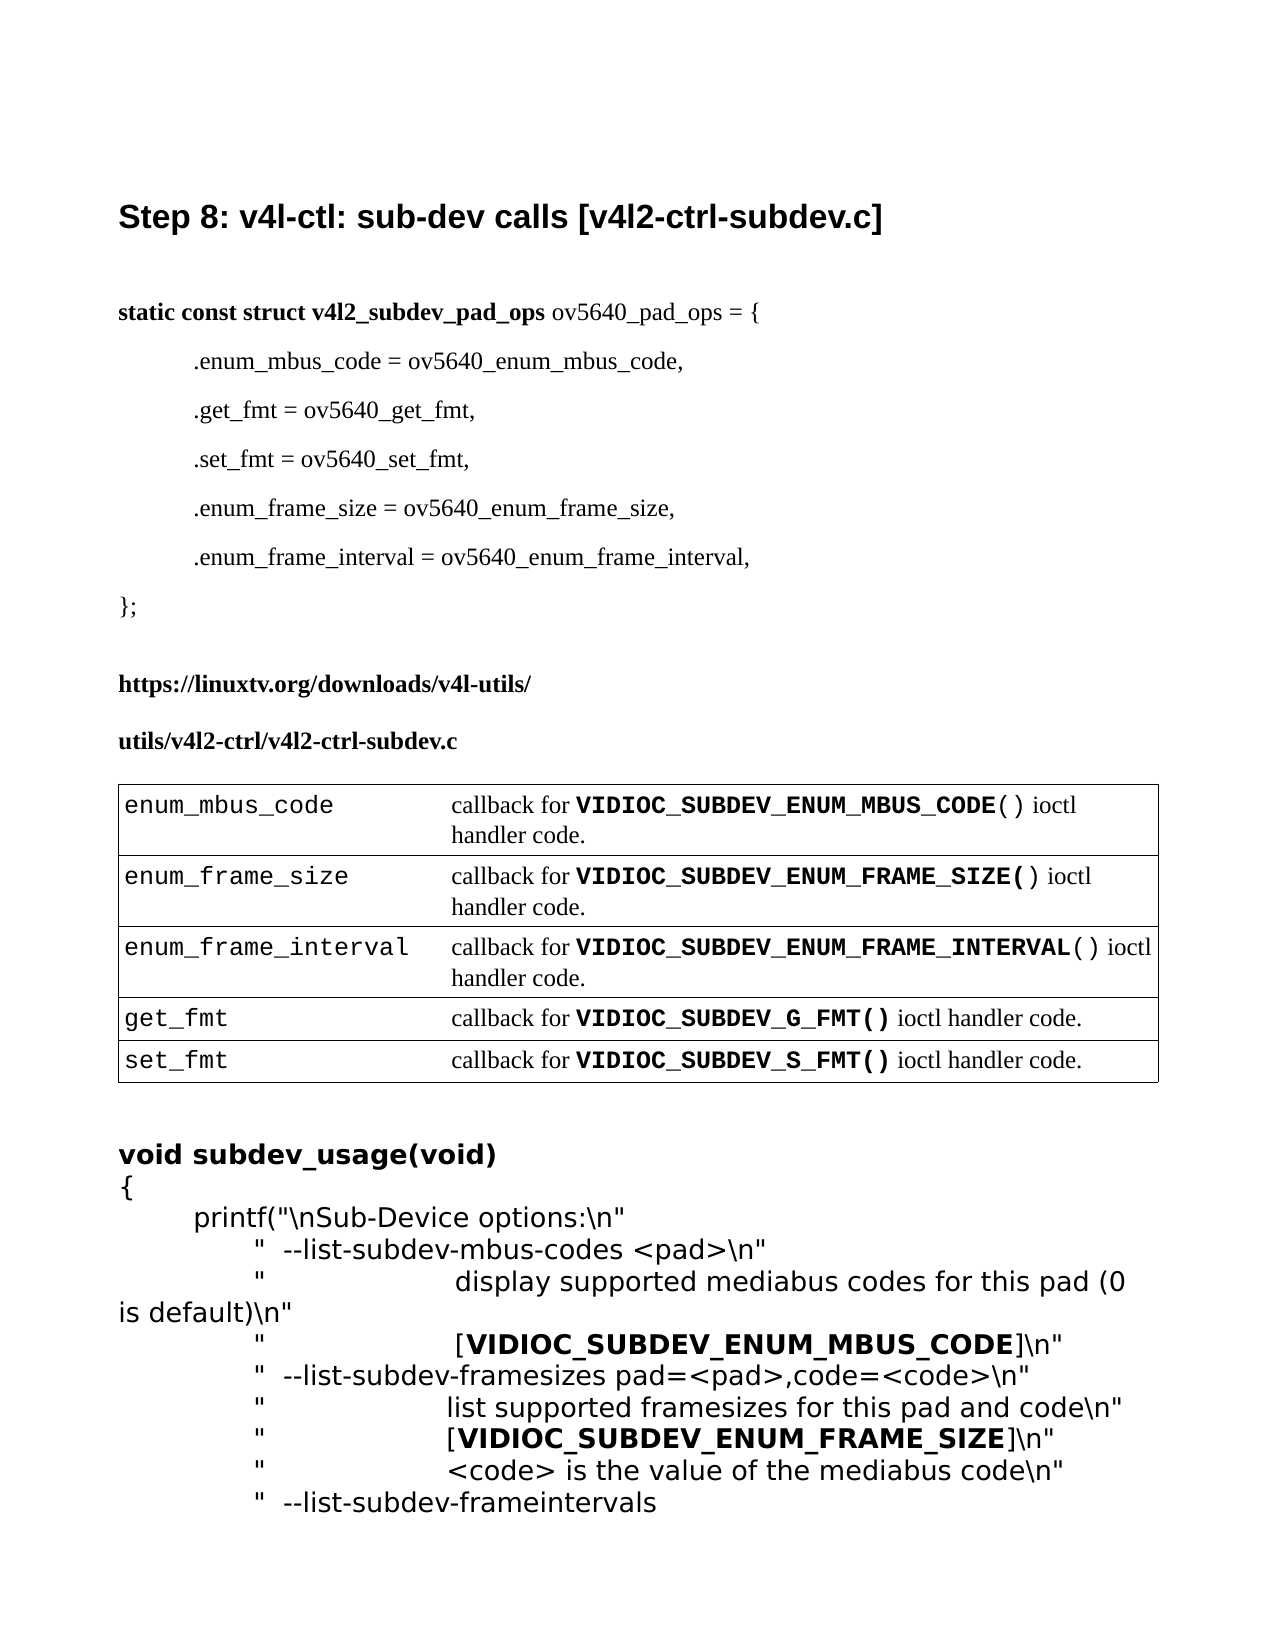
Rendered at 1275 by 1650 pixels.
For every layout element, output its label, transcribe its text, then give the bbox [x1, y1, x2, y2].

text " list supported framesizes for this pad and code\n" [118, 1392, 1157, 1424]
text " <code> is the value of the mediabus code\n" [118, 1455, 1157, 1487]
text " --list-subdev-mbus-codes <pad>\n" [118, 1234, 1157, 1266]
table_cell enum_frame_size [119, 856, 445, 926]
text " [VIDIOC_SUBDEV_ENUM_FRAME_SIZE]\n" [118, 1424, 1157, 1455]
text .enum_frame_size = ov5640_enum_frame_size, [118, 493, 1157, 522]
table_cell callback for VIDIOC_SUBDEV_G_FMT() ioctl handler code. [445, 998, 1158, 1040]
text printf("\nSub-Device options:\n" [118, 1203, 1157, 1234]
table_header callback for VIDIOC_SUBDEV_ENUM_MBUS_CODE() ioctl handler code. [445, 785, 1158, 855]
table_cell callback for VIDIOC_SUBDEV_S_FMT() ioctl handler code. [445, 1041, 1158, 1082]
table_cell callback for VIDIOC_SUBDEV_ENUM_FRAME_SIZE() ioctl handler code. [445, 856, 1158, 926]
table_cell callback for VIDIOC_SUBDEV_ENUM_FRAME_INTERVAL() ioctl handler code. [445, 927, 1158, 997]
text }; [118, 591, 1157, 620]
table_cell enum_frame_interval [119, 927, 445, 997]
text .enum_mbus_code = ov5640_enum_mbus_code, [118, 346, 1157, 374]
text utils/v4l2-ctrl/v4l2-ctrl-subdev.c [118, 726, 1157, 755]
subtitle Step 8: v4l-ctl: sub-dev calls [v4l2-ctrl-subdev.c] [118, 196, 1157, 235]
text { [118, 1171, 1157, 1203]
text " [VIDIOC_SUBDEV_ENUM_MBUS_CODE]\n" [118, 1329, 1157, 1361]
text " --list-subdev-framesizes pad=<pad>,code=<code>\n" [118, 1361, 1157, 1392]
text .set_fmt = ov5640_set_fmt, [118, 444, 1157, 473]
table_cell get_fmt [119, 998, 445, 1040]
text static const struct v4l2_subdev_pad_ops ov5640_pad_ops = { [118, 297, 1157, 325]
text https://linuxtv.org/downloads/v4l-utils/ [118, 669, 1157, 698]
text .enum_frame_interval = ov5640_enum_frame_interval, [118, 542, 1157, 571]
text " --list-subdev-frameintervals [118, 1487, 1157, 1518]
text void subdev_usage(void) [118, 1140, 1157, 1171]
table_cell set_fmt [119, 1041, 445, 1082]
text " display supported mediabus codes for this pad (0 is default)\n" [118, 1266, 1157, 1329]
text .get_fmt = ov5640_get_fmt, [118, 395, 1157, 423]
table_header enum_mbus_code [119, 785, 445, 855]
